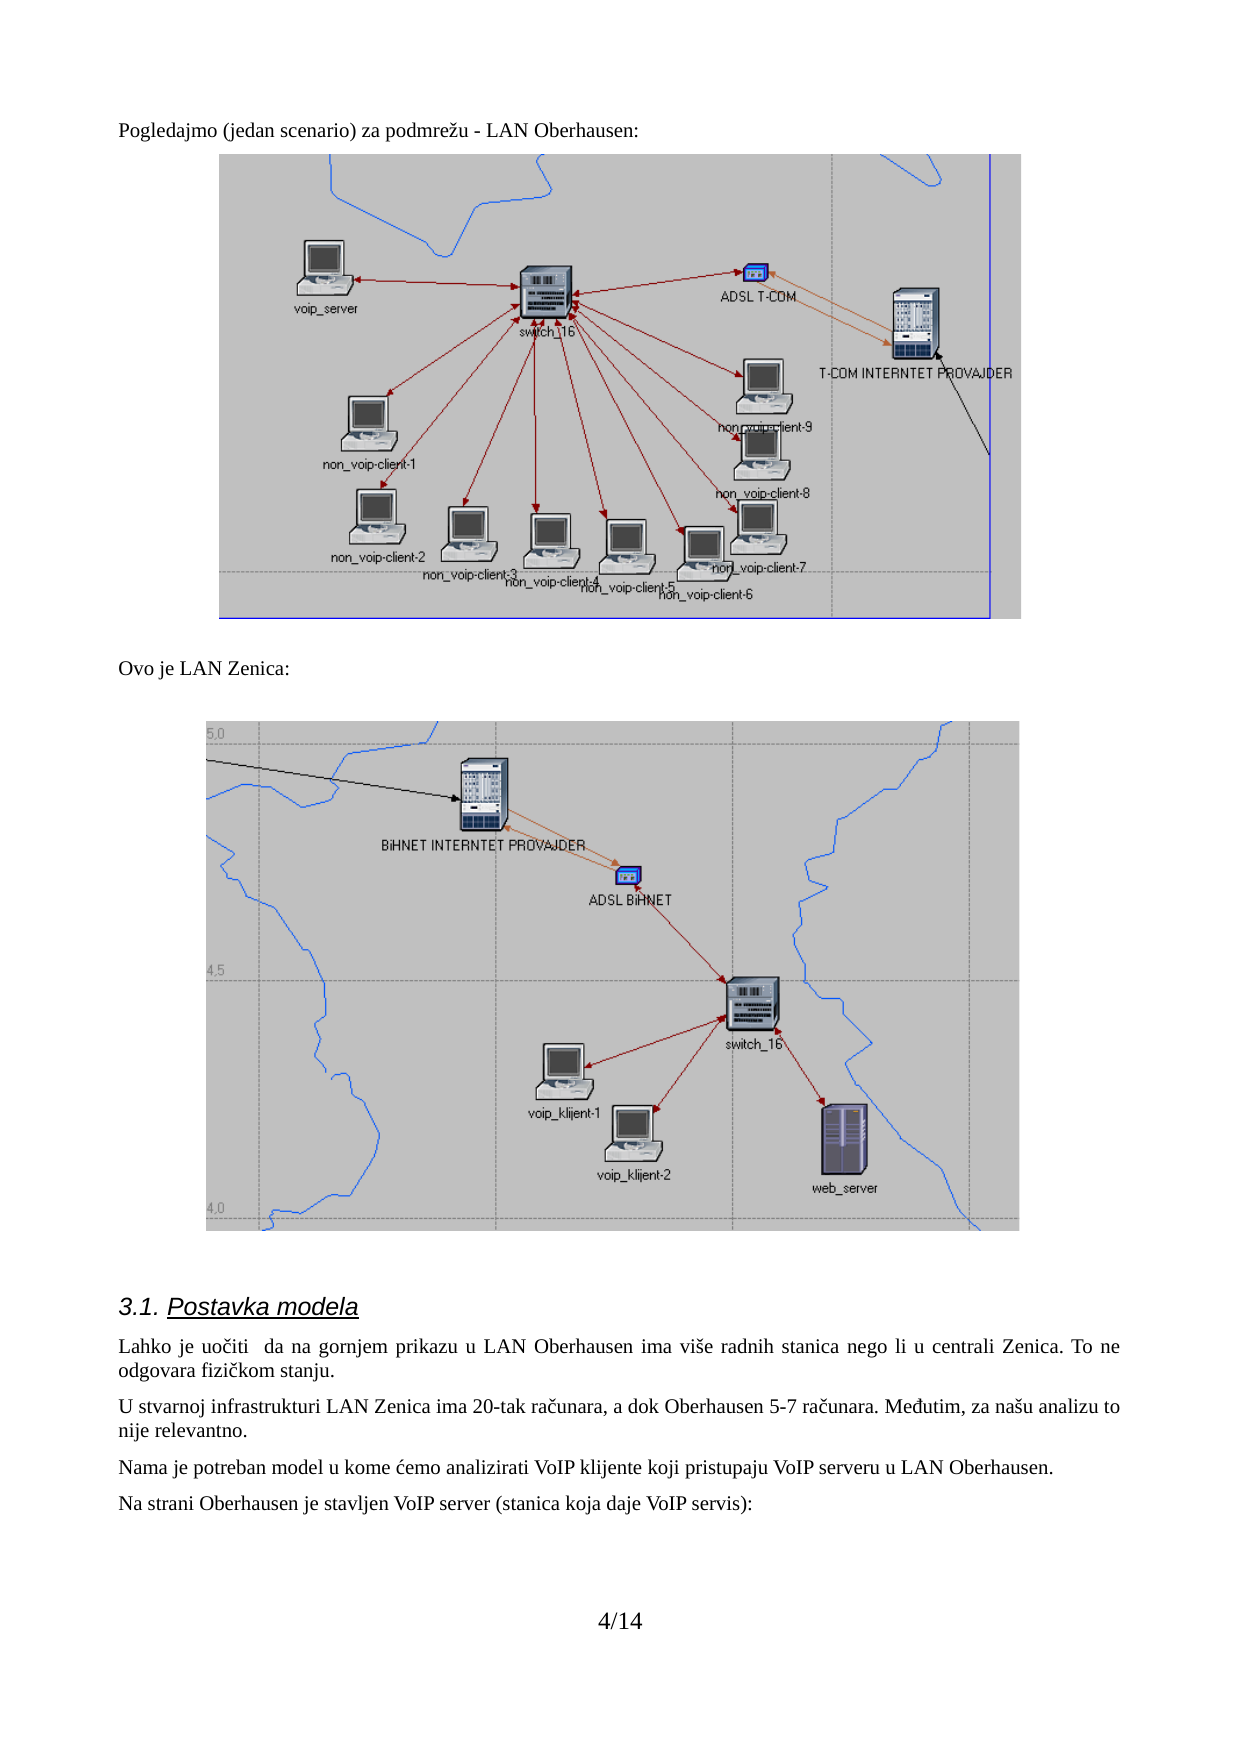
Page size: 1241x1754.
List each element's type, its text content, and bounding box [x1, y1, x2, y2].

text U stvarnoj infrastrukturi LAN Zenica ima 20-tak računara, a dok Oberhausen 5-7 računara. Međutim, za našu analizu to nije relevantno. [118, 1394, 1122, 1442]
text Ovo je LAN Zenica: [118, 656, 1122, 679]
text Nama je potreban model u kome ćemo analizirati VoIP klijente koji pristupaju VoIP serveru u LAN Oberhausen. [118, 1455, 1122, 1479]
subtitle Postavka modela [118, 1292, 1122, 1321]
text Lahko je uočiti da na gornjem prikazu u LAN Oberhausen ima više radnih stanica nego li u centrali Zenica. To ne odgovara fizičkom stanju. [118, 1333, 1122, 1382]
text Pogledajmo (jedan scenario) za podmrežu - LAN Oberhausen: [118, 118, 1122, 142]
text Na strani Oberhausen je stavljen VoIP server (stanica koja daje VoIP servis): [118, 1491, 1122, 1515]
picture [219, 154, 1022, 619]
picture [206, 721, 1020, 1231]
